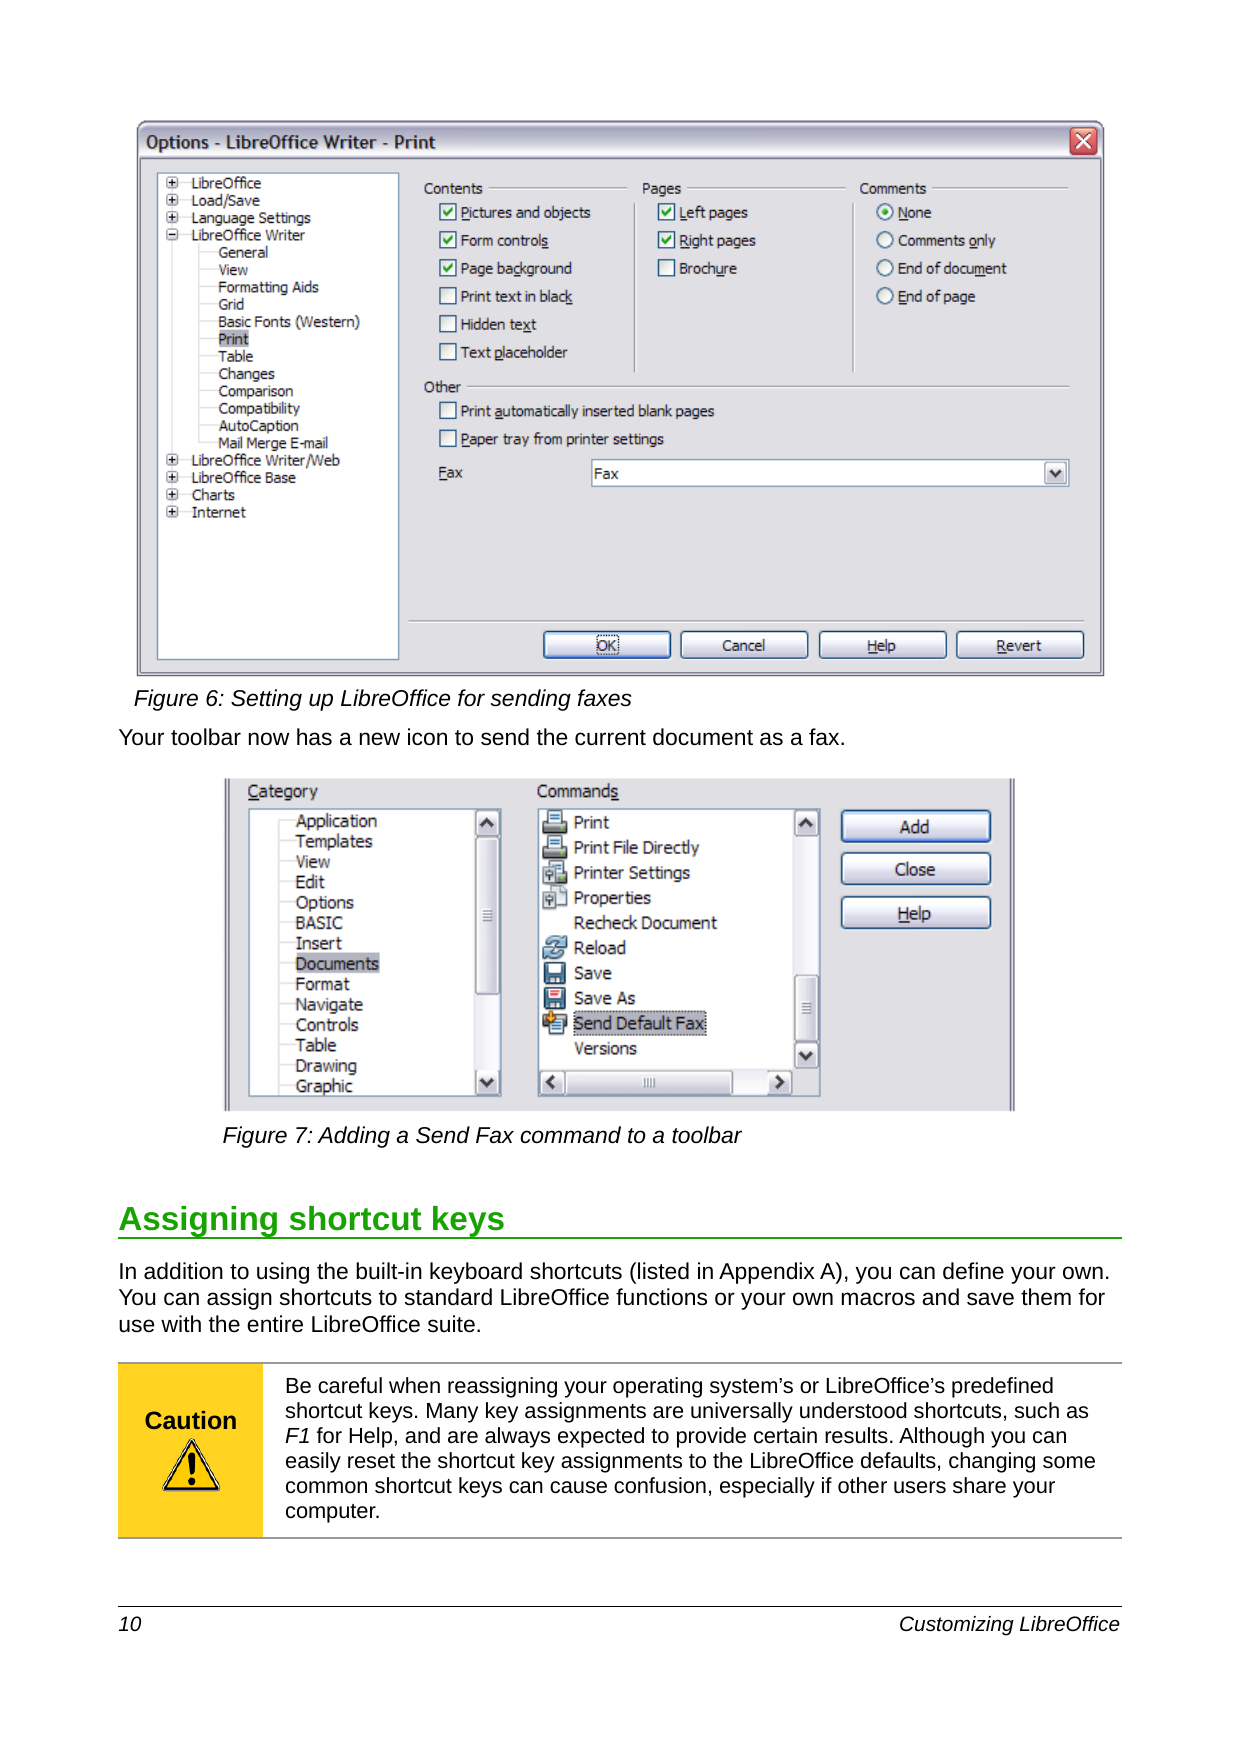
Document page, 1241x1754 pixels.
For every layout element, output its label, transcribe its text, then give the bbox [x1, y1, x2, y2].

table_header Be careful when reassigning your operating system’s or LibreOffice’s predefined shortcut keys. Many key assignments are universally understood shortcuts, such as F1 for Help, and are always expected to provide certain results. Although you can easily reset the shortcut key assignments to the LibreOffice defaults, changing some common shortcut keys can cause confusion, especially if other users share your computer. [264, 1364, 1122, 1537]
text Your toolbar now has a new icon to send the current document as a fax. [118, 724, 1122, 750]
picture [133, 118, 1107, 679]
text Figure 7: Adding a Send Fax command to a toolbar [222, 1122, 1018, 1148]
text Figure 6: Setting up LibreOffice for sending faxes [134, 685, 1107, 711]
text In addition to using the built-in keyboard shortcuts (listed in Appendix A), you can define your own. You can assign shortcuts to standard LibreOffice functions or your own macros and save them for use with the entire LibreOffice suite. [118, 1258, 1122, 1337]
subtitle Assigning shortcut keys [118, 1199, 1122, 1237]
picture [222, 775, 1018, 1116]
picture [158, 1434, 224, 1495]
table_header Caution [118, 1364, 263, 1537]
